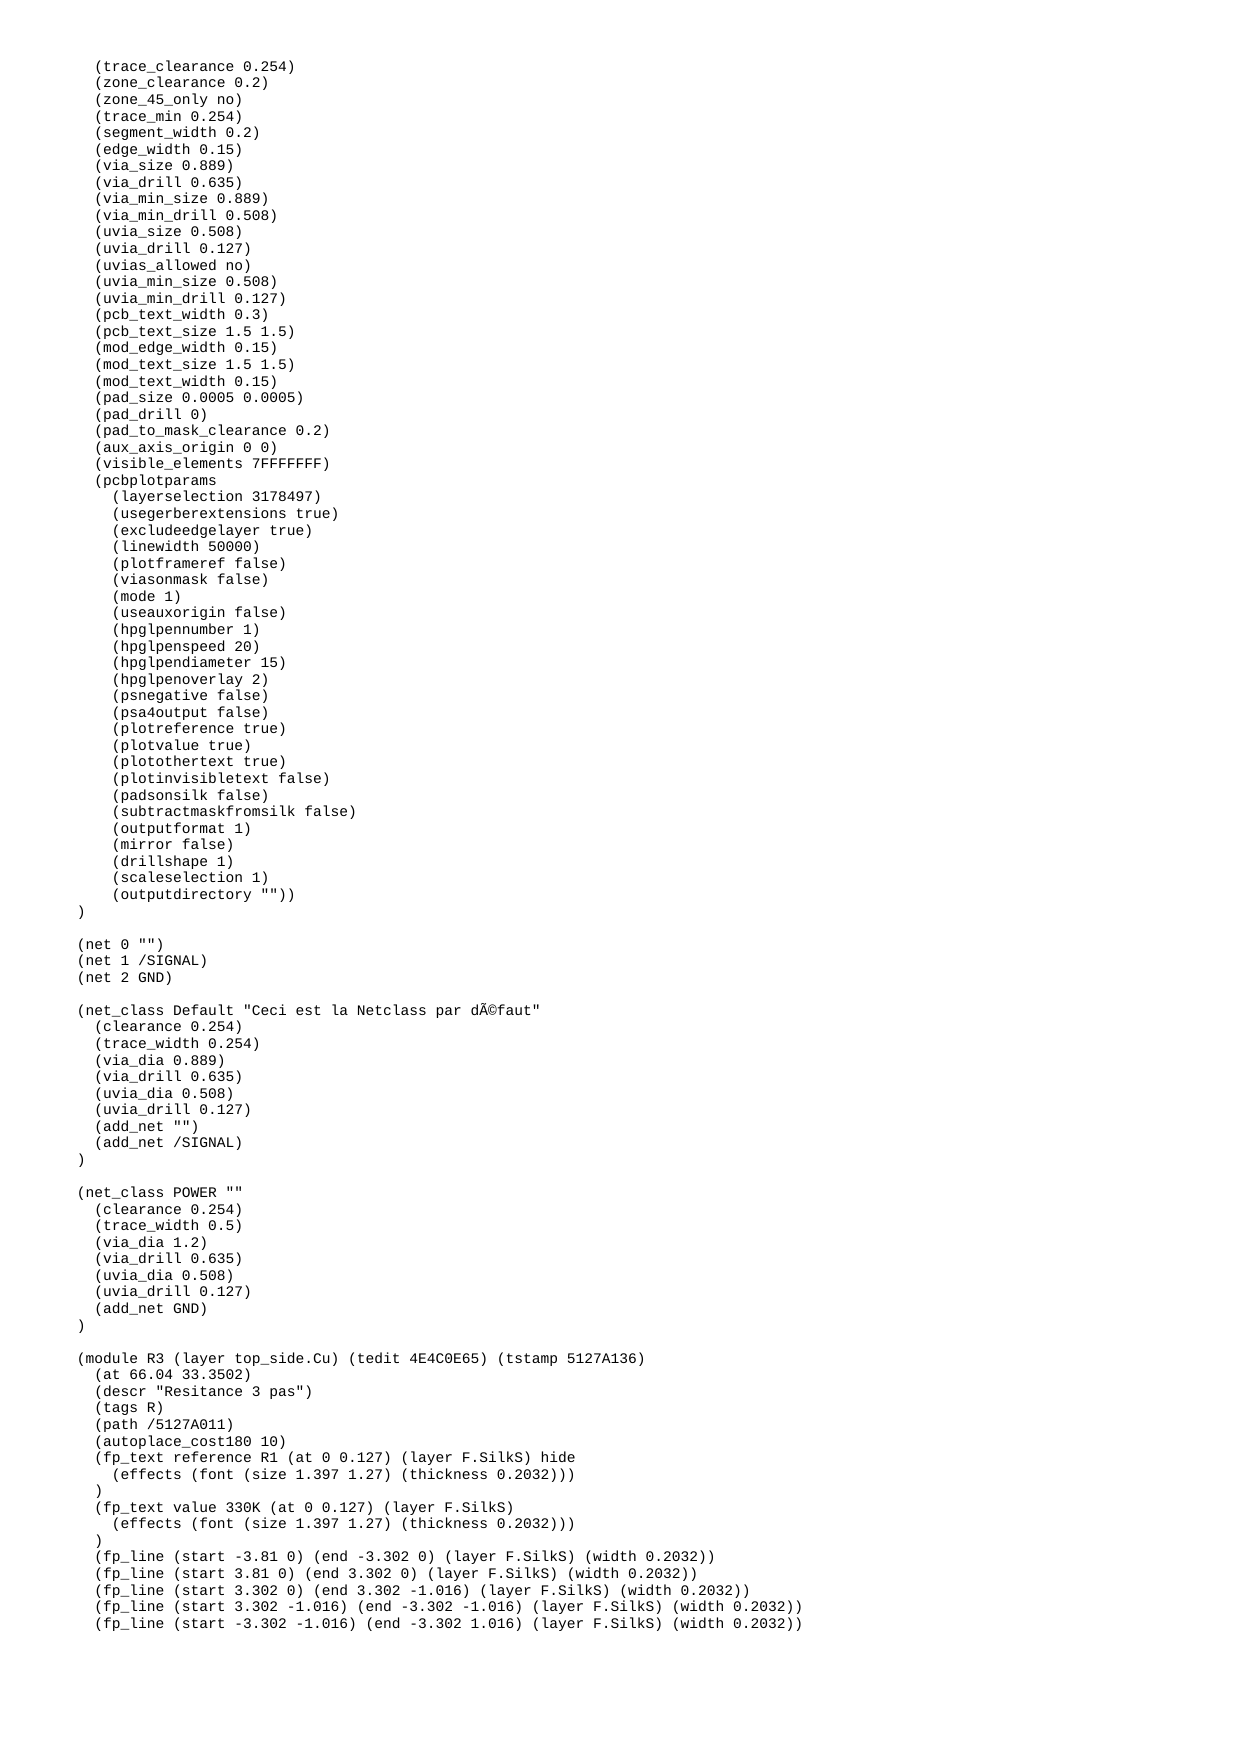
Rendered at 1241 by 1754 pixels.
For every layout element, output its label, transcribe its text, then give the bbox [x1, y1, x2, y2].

text (via_dia 0.889) [59, 1053, 1181, 1069]
text (hpglpenspeed 20) [59, 639, 1181, 655]
text (hpglpendiameter 15) [59, 655, 1181, 672]
text (add_net "") [59, 1119, 1181, 1136]
text (module R3 (layer top_side.Cu) (tedit 4E4C0E65) (tstamp 5127A136) [59, 1351, 1181, 1367]
text (hpglpennumber 1) [59, 622, 1181, 639]
text (trace_clearance 0.254) [59, 59, 1181, 76]
text (mode 1) [59, 589, 1181, 606]
text (linewidth 50000) [59, 539, 1181, 556]
text (outputdirectory "")) [59, 887, 1181, 904]
text (net 2 GND) [59, 970, 1181, 987]
text (tags R) [59, 1401, 1181, 1417]
text (viasonmask false) [59, 572, 1181, 589]
text (useauxorigin false) [59, 606, 1181, 622]
text (uvia_min_size 0.508) [59, 274, 1181, 291]
text (outputformat 1) [59, 821, 1181, 837]
text (via_dia 1.2) [59, 1235, 1181, 1252]
text (trace_width 0.254) [59, 1036, 1181, 1053]
text (mirror false) [59, 837, 1181, 854]
text (via_drill 0.635) [59, 175, 1181, 192]
text (effects (font (size 1.397 1.27) (thickness 0.2032))) [59, 1517, 1181, 1533]
text (trace_width 0.5) [59, 1218, 1181, 1235]
text (psa4output false) [59, 705, 1181, 722]
text (clearance 0.254) [59, 1202, 1181, 1218]
text (psnegative false) [59, 688, 1181, 705]
text (uvias_allowed no) [59, 258, 1181, 274]
text (zone_45_only no) [59, 92, 1181, 109]
text (segment_width 0.2) [59, 125, 1181, 142]
text (uvia_drill 0.127) [59, 241, 1181, 258]
text (effects (font (size 1.397 1.27) (thickness 0.2032))) [59, 1467, 1181, 1483]
text (clearance 0.254) [59, 1020, 1181, 1036]
text (path /5127A011) [59, 1417, 1181, 1434]
text (mod_text_size 1.5 1.5) [59, 357, 1181, 374]
text (via_drill 0.635) [59, 1252, 1181, 1268]
text (via_drill 0.635) [59, 1069, 1181, 1086]
text (plotinvisibletext false) [59, 771, 1181, 788]
text (aux_axis_origin 0 0) [59, 440, 1181, 457]
text (via_size 0.889) [59, 158, 1181, 175]
text (uvia_min_drill 0.127) [59, 291, 1181, 307]
text (fp_text value 330K (at 0 0.127) (layer F.SilkS) [59, 1500, 1181, 1517]
text ) [59, 904, 1181, 920]
text (plotframeref false) [59, 556, 1181, 572]
text (visible_elements 7FFFFFFF) [59, 457, 1181, 473]
text ) [59, 1152, 1181, 1169]
text (add_net GND) [59, 1301, 1181, 1318]
text ) [59, 1533, 1181, 1550]
text (fp_line (start -3.81 0) (end -3.302 0) (layer F.SilkS) (width 0.2032)) [59, 1550, 1181, 1566]
text (pad_drill 0) [59, 407, 1181, 423]
text (net 1 /SIGNAL) [59, 953, 1181, 970]
text (uvia_dia 0.508) [59, 1268, 1181, 1285]
text (net 0 "") [59, 937, 1181, 953]
text (subtractmaskfromsilk false) [59, 804, 1181, 821]
text (plotothertext true) [59, 755, 1181, 771]
text (uvia_drill 0.127) [59, 1285, 1181, 1301]
text (autoplace_cost180 10) [59, 1434, 1181, 1450]
text (pcbplotparams [59, 473, 1181, 490]
text (zone_clearance 0.2) [59, 76, 1181, 92]
text (edge_width 0.15) [59, 142, 1181, 158]
text (plotreference true) [59, 722, 1181, 738]
text (fp_line (start 3.302 -1.016) (end -3.302 -1.016) (layer F.SilkS) (width 0.2032)) [59, 1599, 1181, 1616]
text (descr "Resitance 3 pas") [59, 1384, 1181, 1401]
text (layerselection 3178497) [59, 490, 1181, 506]
text (fp_line (start 3.302 0) (end 3.302 -1.016) (layer F.SilkS) (width 0.2032)) [59, 1583, 1181, 1599]
text (uvia_drill 0.127) [59, 1102, 1181, 1119]
text (fp_text reference R1 (at 0 0.127) (layer F.SilkS) hide [59, 1450, 1181, 1467]
text ) [59, 1483, 1181, 1500]
text (excludeedgelayer true) [59, 523, 1181, 539]
text (scaleselection 1) [59, 871, 1181, 887]
text (fp_line (start -3.302 -1.016) (end -3.302 1.016) (layer F.SilkS) (width 0.2032)) [59, 1616, 1181, 1632]
text (usegerberextensions true) [59, 506, 1181, 523]
text (mod_text_width 0.15) [59, 374, 1181, 390]
text (uvia_size 0.508) [59, 225, 1181, 241]
text ) [59, 1318, 1181, 1334]
text (pcb_text_width 0.3) [59, 307, 1181, 324]
text (padsonsilk false) [59, 788, 1181, 804]
text (via_min_drill 0.508) [59, 208, 1181, 225]
text (plotvalue true) [59, 738, 1181, 755]
text (pcb_text_size 1.5 1.5) [59, 324, 1181, 341]
text (hpglpenoverlay 2) [59, 672, 1181, 688]
text (pad_to_mask_clearance 0.2) [59, 423, 1181, 440]
text (fp_line (start 3.81 0) (end 3.302 0) (layer F.SilkS) (width 0.2032)) [59, 1566, 1181, 1583]
text (at 66.04 33.3502) [59, 1367, 1181, 1384]
text (mod_edge_width 0.15) [59, 341, 1181, 357]
text (add_net /SIGNAL) [59, 1136, 1181, 1152]
text (net_class Default "Ceci est la Netclass par dÃ©faut" [59, 1003, 1181, 1020]
text (drillshape 1) [59, 854, 1181, 871]
text (uvia_dia 0.508) [59, 1086, 1181, 1102]
text (via_min_size 0.889) [59, 192, 1181, 208]
text (pad_size 0.0005 0.0005) [59, 390, 1181, 407]
text (net_class POWER "" [59, 1185, 1181, 1202]
text (trace_min 0.254) [59, 109, 1181, 125]
